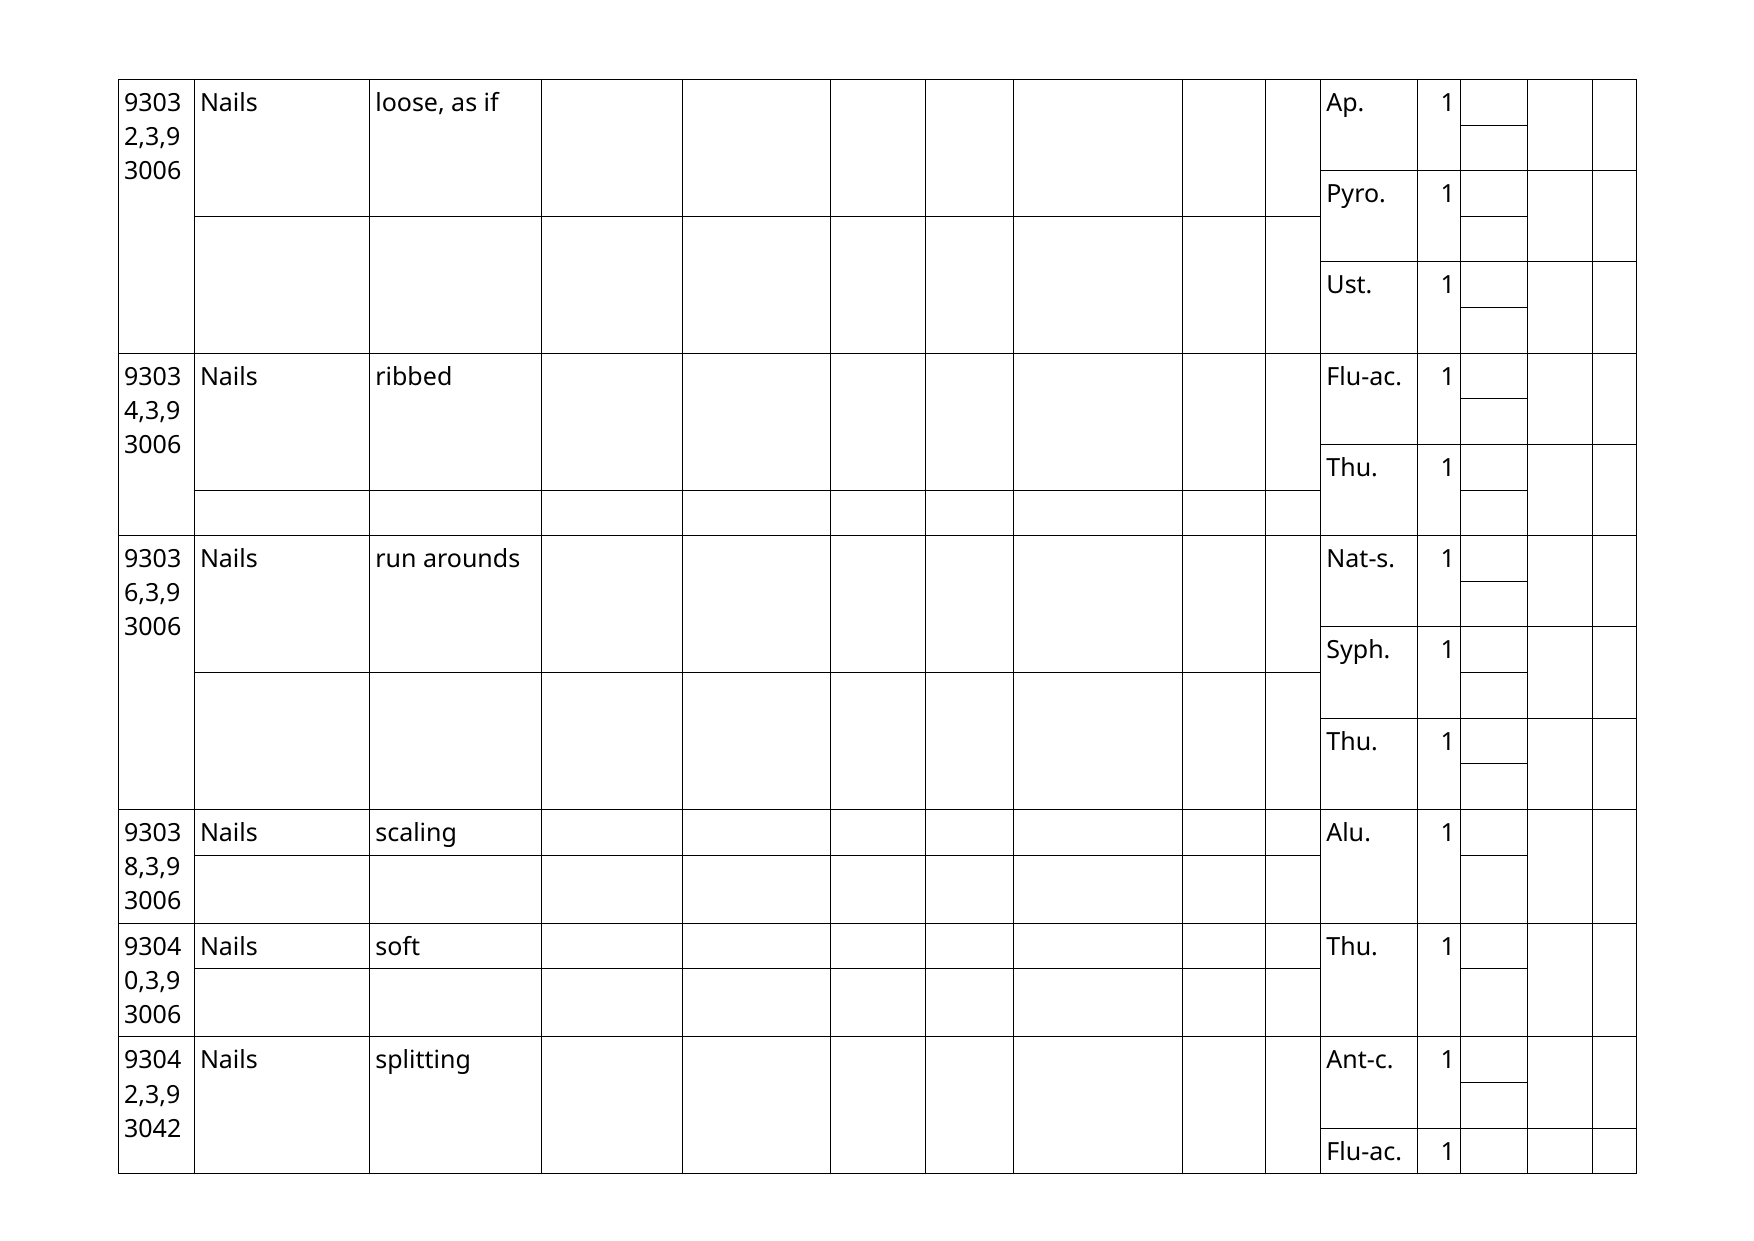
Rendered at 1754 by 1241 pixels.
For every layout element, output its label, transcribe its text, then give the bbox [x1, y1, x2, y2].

table_cell [1183, 810, 1265, 854]
table_cell [1528, 262, 1592, 353]
table_cell [831, 673, 925, 809]
table_cell [1014, 1037, 1182, 1173]
table_cell [1183, 354, 1265, 489]
table_cell [370, 673, 541, 809]
table_cell [683, 80, 830, 216]
table_cell [1461, 856, 1527, 923]
table_cell [926, 80, 1013, 216]
table_cell [1461, 969, 1527, 1036]
table_cell [1461, 1083, 1527, 1128]
table_cell splitting [370, 1037, 541, 1173]
table_cell [1461, 924, 1527, 968]
table_cell [1461, 582, 1527, 626]
table_cell Nails [195, 1037, 369, 1173]
table_cell [1528, 924, 1592, 1036]
table_cell [1266, 491, 1320, 535]
table_cell [1266, 1037, 1320, 1173]
table_cell [542, 491, 682, 535]
table_cell [683, 673, 830, 809]
table_cell [1593, 262, 1636, 353]
table_cell [370, 856, 541, 923]
table_cell [542, 673, 682, 809]
table_cell 1 [1418, 171, 1460, 261]
table_cell [1461, 536, 1527, 581]
table_cell [1461, 399, 1527, 444]
table_cell [542, 354, 682, 489]
table_cell [1461, 1129, 1527, 1173]
table_cell Syph. [1321, 627, 1417, 718]
table_cell [542, 856, 682, 923]
table_cell Nails [195, 810, 369, 854]
table_cell 1 [1418, 924, 1460, 1036]
table_cell Ust. [1321, 262, 1417, 353]
table_cell 93040,3,93006 [119, 924, 194, 1036]
table_cell [1266, 217, 1320, 353]
table_cell [926, 856, 1013, 923]
table_cell [1528, 719, 1592, 809]
table_cell [926, 810, 1013, 854]
table_cell [542, 217, 682, 353]
table_cell Nails [195, 80, 369, 216]
table_cell [542, 80, 682, 216]
table_cell [1014, 924, 1182, 968]
table_cell [926, 536, 1013, 672]
table_cell [1014, 536, 1182, 672]
table_cell [831, 810, 925, 854]
table_cell Flu-ac. [1321, 1129, 1417, 1173]
table_cell [542, 969, 682, 1036]
table_cell [1183, 969, 1265, 1036]
table_cell [1461, 445, 1527, 489]
table_cell [683, 536, 830, 672]
table_cell [195, 856, 369, 923]
table_cell Nails [195, 924, 369, 968]
table_cell [926, 217, 1013, 353]
table_cell [1183, 80, 1265, 216]
table_cell [1461, 627, 1527, 672]
table_cell [1593, 627, 1636, 718]
table_cell [1461, 262, 1527, 307]
table_cell [1014, 80, 1182, 216]
table_cell [195, 217, 369, 353]
table_cell [1528, 354, 1592, 444]
table_cell [683, 856, 830, 923]
table_cell Ant-c. [1321, 1037, 1417, 1128]
table_cell [1461, 810, 1527, 854]
table_cell Alu. [1321, 810, 1417, 923]
table_cell 93032,3,93006 [119, 80, 194, 353]
table_cell [1528, 627, 1592, 718]
table_cell [1528, 171, 1592, 261]
table_cell [542, 924, 682, 968]
table_cell [1461, 308, 1527, 353]
table_cell Pyro. [1321, 171, 1417, 261]
table_cell [1528, 1037, 1592, 1128]
table_cell [1183, 1037, 1265, 1173]
table_cell 93036,3,93006 [119, 536, 194, 809]
table_cell 1 [1418, 354, 1460, 444]
table_cell [1461, 80, 1527, 124]
table_cell [1593, 171, 1636, 261]
table_cell [831, 536, 925, 672]
table_cell [1593, 445, 1636, 535]
table_cell [926, 673, 1013, 809]
table_cell [1528, 536, 1592, 626]
table_cell [1461, 719, 1527, 763]
table_cell Thu. [1321, 924, 1417, 1036]
table_cell Thu. [1321, 445, 1417, 535]
table_cell 1 [1418, 445, 1460, 535]
table_cell [683, 354, 830, 489]
table_cell 1 [1418, 262, 1460, 353]
table_cell [926, 1037, 1013, 1173]
table_cell [1593, 80, 1636, 170]
table_cell soft [370, 924, 541, 968]
table_cell [195, 491, 369, 535]
table_cell [1014, 969, 1182, 1036]
table_cell [370, 217, 541, 353]
table_cell [1266, 536, 1320, 672]
table_cell [195, 673, 369, 809]
table_cell [195, 969, 369, 1036]
table_cell [1593, 1037, 1636, 1128]
table_cell [1461, 764, 1527, 809]
table_cell 1 [1418, 1037, 1460, 1128]
table_cell [1266, 354, 1320, 489]
table_cell [926, 924, 1013, 968]
table_cell [1183, 536, 1265, 672]
table_cell run arounds [370, 536, 541, 672]
table_cell [1266, 924, 1320, 968]
table_cell [683, 1037, 830, 1173]
table_cell [831, 354, 925, 489]
table_cell Nat-s. [1321, 536, 1417, 626]
table_cell [831, 856, 925, 923]
table_cell [1014, 354, 1182, 489]
table_cell 1 [1418, 810, 1460, 923]
table_cell Thu. [1321, 719, 1417, 809]
table_cell [1183, 856, 1265, 923]
table_cell Flu-ac. [1321, 354, 1417, 444]
table_cell [1266, 810, 1320, 854]
table_cell [831, 491, 925, 535]
table_cell [1461, 171, 1527, 216]
table_cell 1 [1418, 627, 1460, 718]
table_cell [1266, 856, 1320, 923]
table_cell [831, 969, 925, 1036]
table_cell [831, 1037, 925, 1173]
table_cell Ap. [1321, 80, 1417, 170]
table_cell scaling [370, 810, 541, 854]
table_cell [831, 80, 925, 216]
table_cell [1593, 354, 1636, 444]
table_cell Nails [195, 354, 369, 489]
table_cell [1461, 1037, 1527, 1082]
table_cell Nails [195, 536, 369, 672]
table_cell [831, 924, 925, 968]
table_cell [1014, 491, 1182, 535]
table_cell [1593, 1129, 1636, 1173]
table_cell [370, 491, 541, 535]
table_cell [1183, 924, 1265, 968]
table_cell [1461, 673, 1527, 718]
table_cell 93042,3,93042 [119, 1037, 194, 1173]
table_cell [1461, 126, 1527, 170]
table_cell [370, 969, 541, 1036]
table_cell [1528, 445, 1592, 535]
table_cell [683, 491, 830, 535]
table_cell [1593, 924, 1636, 1036]
table_cell [1593, 810, 1636, 923]
table_cell [1183, 217, 1265, 353]
table_cell [1266, 673, 1320, 809]
table_cell [683, 969, 830, 1036]
table_cell [542, 1037, 682, 1173]
table_cell [542, 536, 682, 672]
table_cell [1183, 491, 1265, 535]
table_cell [1266, 80, 1320, 216]
table_cell [1183, 673, 1265, 809]
table_cell 93034,3,93006 [119, 354, 194, 535]
table_cell [926, 491, 1013, 535]
table_cell 1 [1418, 80, 1460, 170]
table_cell [926, 969, 1013, 1036]
table_cell 1 [1418, 1129, 1460, 1173]
table_cell 93038,3,93006 [119, 810, 194, 923]
table_cell [1461, 491, 1527, 535]
table_cell [1014, 673, 1182, 809]
table_cell [1014, 810, 1182, 854]
table_cell 1 [1418, 719, 1460, 809]
table_cell loose, as if [370, 80, 541, 216]
table_cell [1014, 856, 1182, 923]
table_cell [1266, 969, 1320, 1036]
table_cell [1461, 217, 1527, 261]
table_cell ribbed [370, 354, 541, 489]
table_cell [1593, 536, 1636, 626]
table_cell [1014, 217, 1182, 353]
table_cell [1528, 80, 1592, 170]
table_cell [831, 217, 925, 353]
table_cell [926, 354, 1013, 489]
table_cell 1 [1418, 536, 1460, 626]
table_cell [1461, 354, 1527, 398]
table_cell [1593, 719, 1636, 809]
table_cell [683, 217, 830, 353]
table_cell [683, 810, 830, 854]
table_cell [1528, 1129, 1592, 1173]
table_cell [683, 924, 830, 968]
table_cell [1528, 810, 1592, 923]
table_cell [542, 810, 682, 854]
